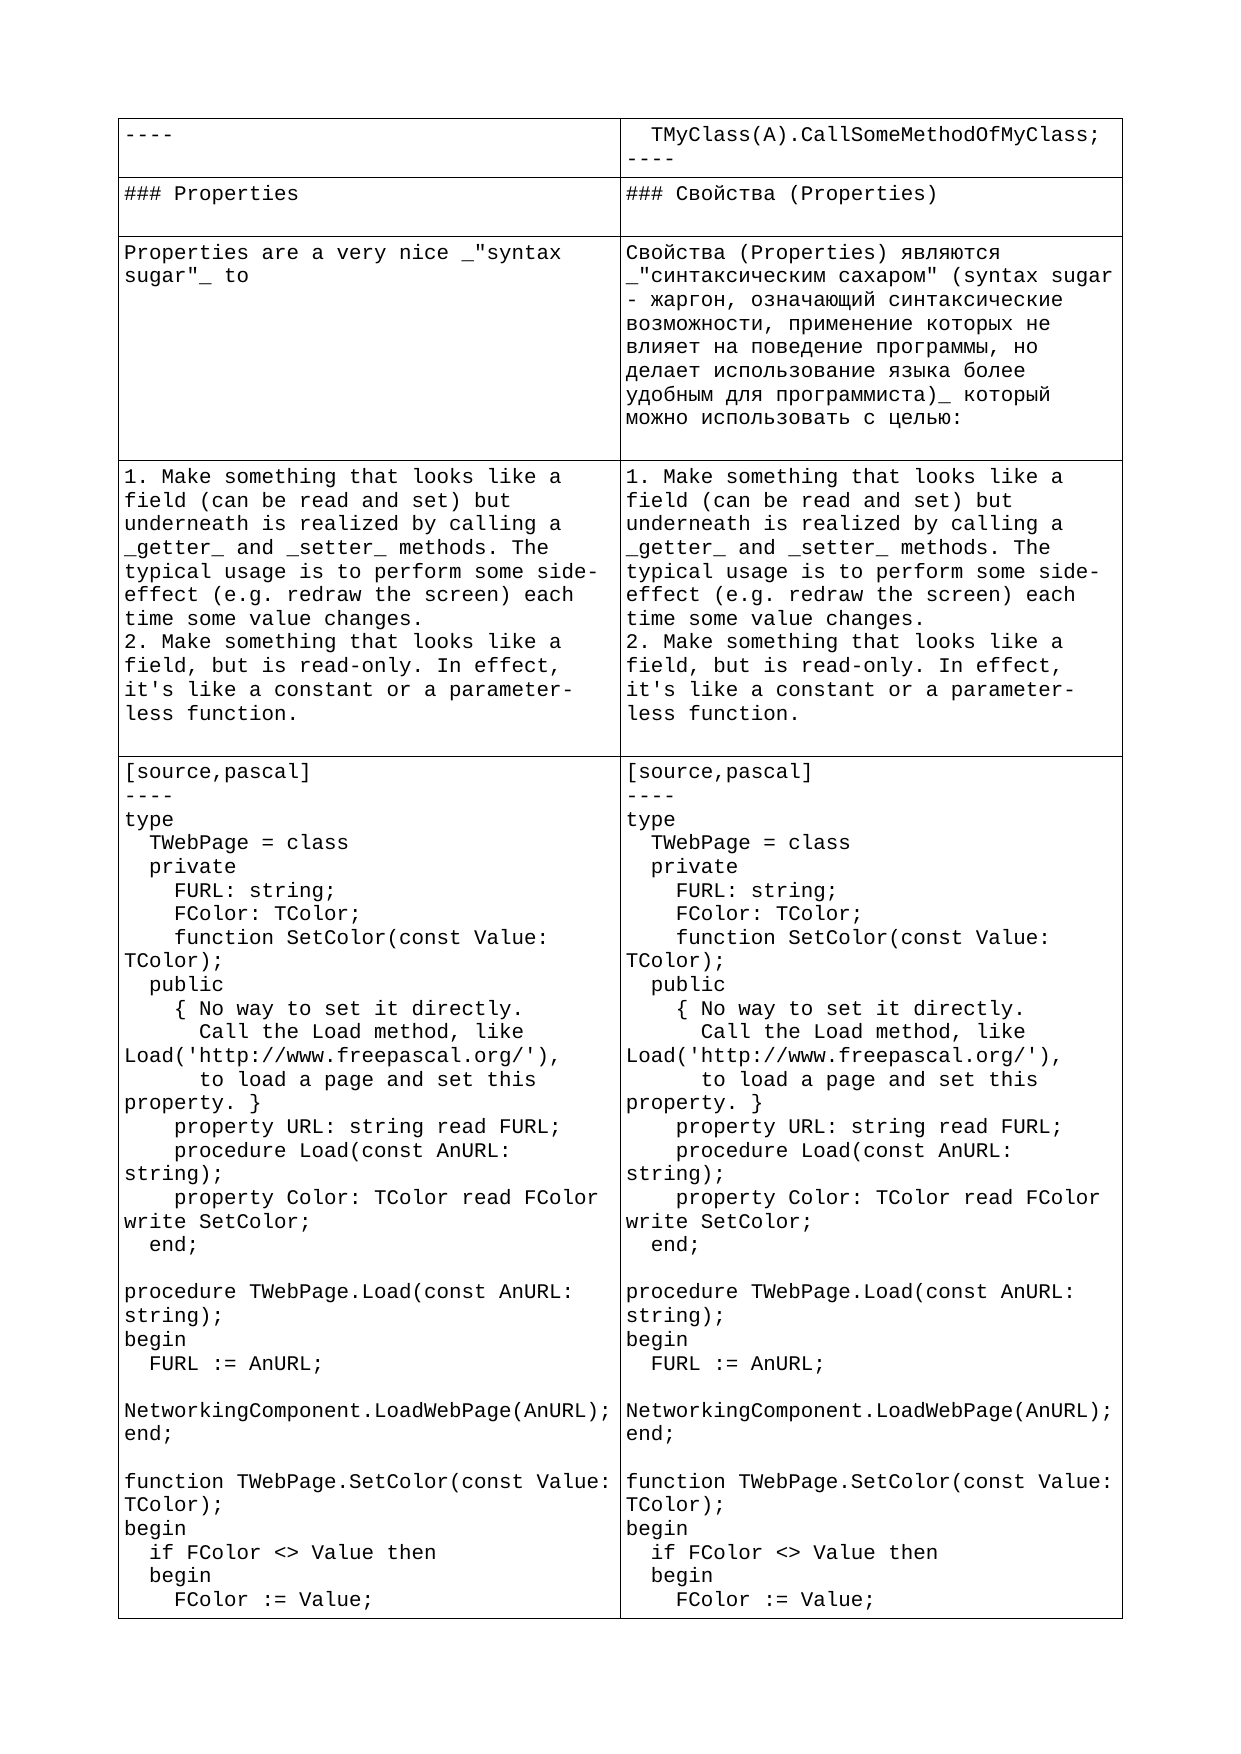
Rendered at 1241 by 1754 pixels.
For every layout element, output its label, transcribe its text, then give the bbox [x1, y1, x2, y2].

table_cell TMyClass(A).CallSomeMethodOfMyClass; ---- [621, 119, 1122, 177]
table_cell 1. Make something that looks like a field (can be read and set) but underneath is realized by calling a _getter_ and _setter_ methods. The typical usage is to perform some side-effect (e.g. redraw the screen) each time some value changes. 2. Make something that looks like a field, but is read-only. In effect, it's like a constant or a parameter-less function. [119, 461, 620, 756]
table_cell Properties are a very nice _"syntax sugar"_ to [119, 237, 620, 460]
table_cell [119, 119, 620, 177]
table_cell ### Properties [119, 178, 620, 236]
table_cell 1. Make something that looks like a field (can be read and set) but underneath is realized by calling a _getter_ and _setter_ methods. The typical usage is to perform some side-effect (e.g. redraw the screen) each time some value changes. 2. Make something that looks like a field, but is read-only. In effect, it's like a constant or a parameter-less function. [621, 461, 1122, 756]
table_cell Свойства (Properties) являются _"синтаксическим сахаром" (syntax sugar - жаргон, означающий синтаксические возможности, применение которых не влияет на поведение программы, но делает использование языка более удобным для программиста)_ который можно использовать с целью: [621, 237, 1122, 460]
table_cell [source,pascal] ---- type TWebPage = class private FURL: string; FColor: TColor; function SetColor(const Value: TColor); public { No way to set it directly. Call the Load method, like Load('http://www.freepascal.org/'), to load a page and set this property. } property URL: string read FURL; procedure Load(const AnURL: string); property Color: TColor read FColor write SetColor; end; procedure TWebPage.Load(const AnURL: string); begin FURL := AnURL; NetworkingComponent.LoadWebPage(AnURL); end; function TWebPage.SetColor(const Value: TColor); begin if FColor <> Value then begin FColor := Value; [621, 757, 1122, 1618]
table_cell [source,pascal] ---- type TWebPage = class private FURL: string; FColor: TColor; function SetColor(const Value: TColor); public { No way to set it directly. Call the Load method, like Load('http://www.freepascal.org/'), to load a page and set this property. } property URL: string read FURL; procedure Load(const AnURL: string); property Color: TColor read FColor write SetColor; end; procedure TWebPage.Load(const AnURL: string); begin FURL := AnURL; NetworkingComponent.LoadWebPage(AnURL); end; function TWebPage.SetColor(const Value: TColor); begin if FColor <> Value then begin FColor := Value; [119, 757, 620, 1618]
table_cell ### Свойства (Properties) [621, 178, 1122, 236]
